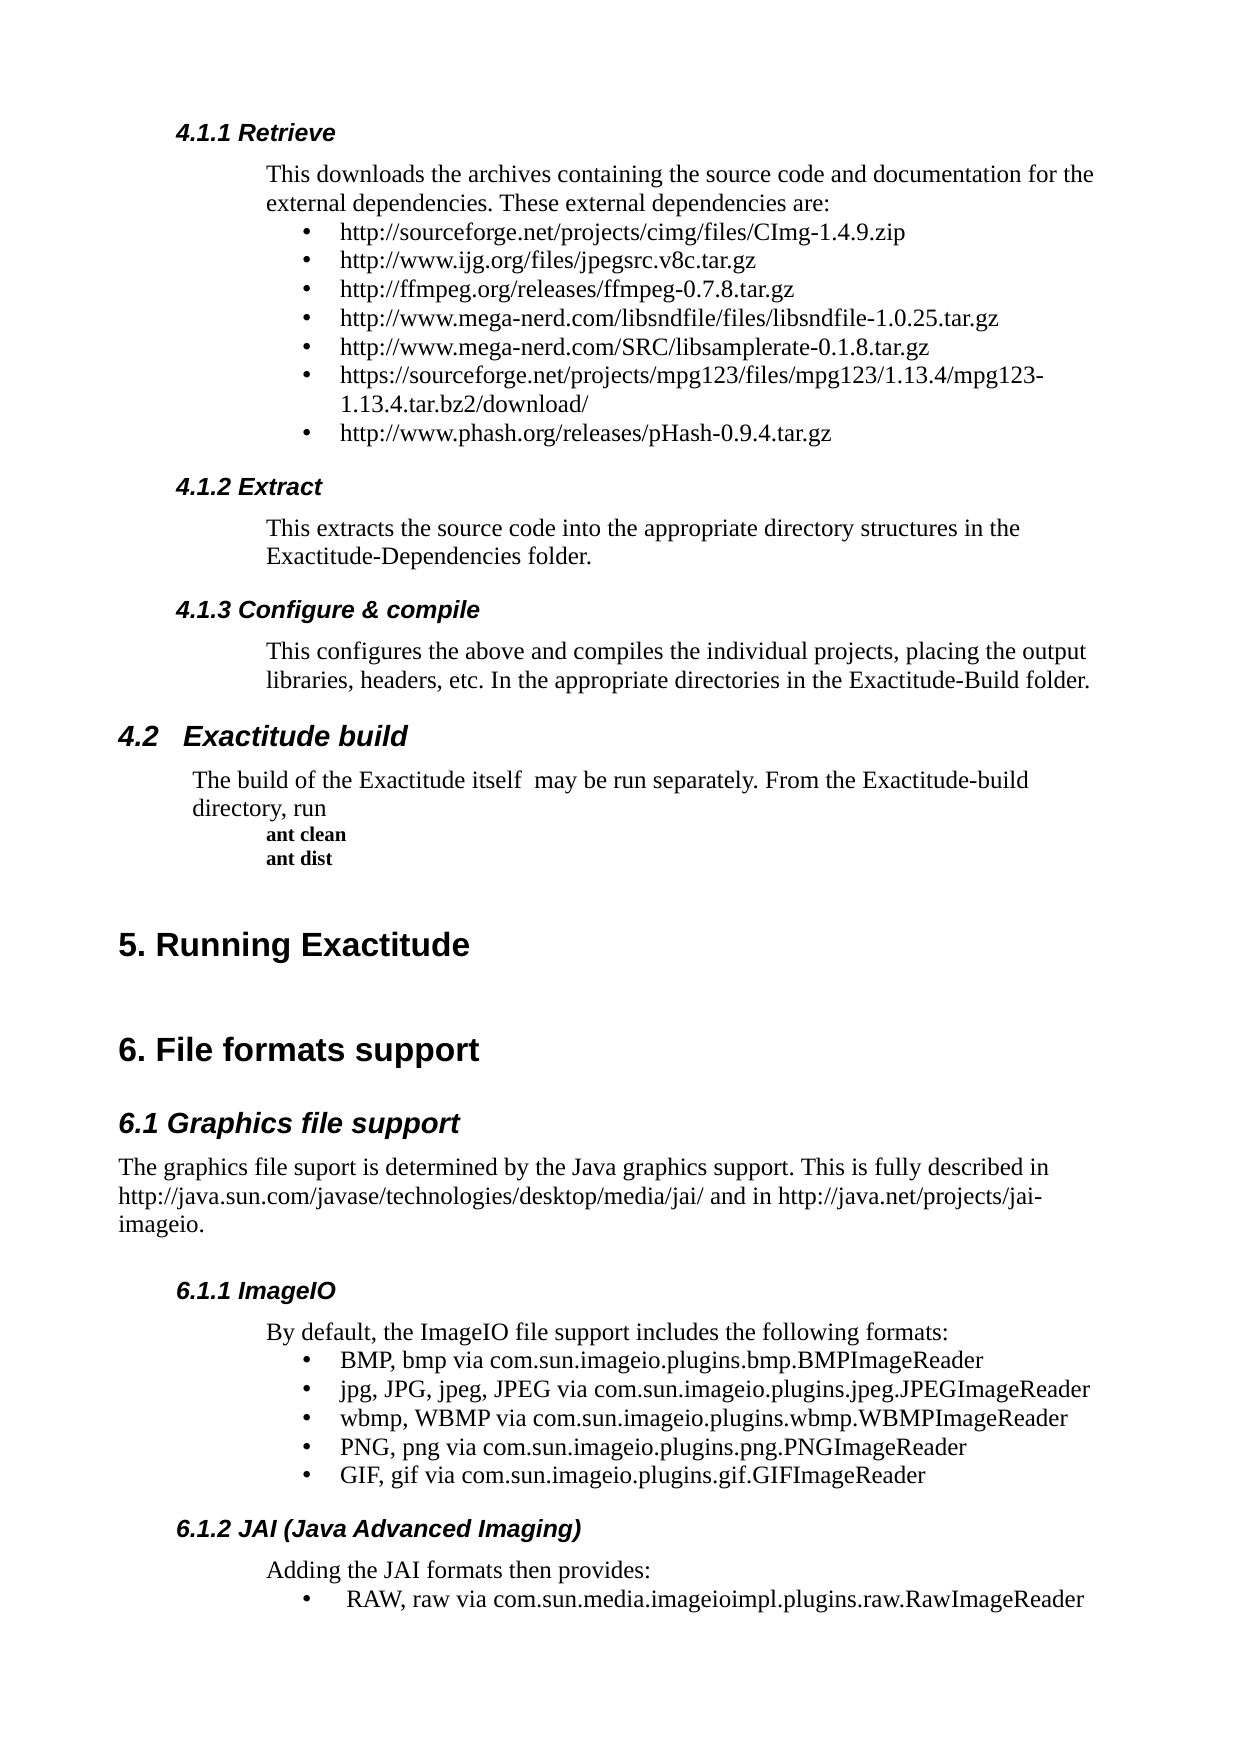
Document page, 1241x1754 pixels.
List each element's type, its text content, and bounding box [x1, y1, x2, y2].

text The graphics file suport is determined by the Java graphics support. This is fully described in http://java.sun.com/javase/technologies/desktop/media/jai/ and in http://java.net/projects/jai-imageio. [118, 1152, 1122, 1238]
list http://ffmpeg.org/releases/ffmpeg-0.7.8.tar.gz [302, 274, 1122, 303]
subtitle 5. Running Exactitude [118, 925, 1122, 963]
subtitle 6.1 Graphics file support [118, 1106, 1122, 1139]
list RAW, raw via com.sun.media.imageioimpl.plugins.raw.RawImageReader [302, 1584, 1122, 1613]
list PNG, png via com.sun.imageio.plugins.png.PNGImageReader [302, 1432, 1122, 1461]
list https://sourceforge.net/projects/mpg123/files/mpg123/1.13.4/mpg123-1.13.4.tar.bz2/download/ [302, 360, 1122, 418]
list http://www.mega-nerd.com/libsndfile/files/libsndfile-1.0.25.tar.gz [302, 303, 1122, 332]
list http://www.ijg.org/files/jpegsrc.v8c.tar.gz [302, 245, 1122, 274]
text This downloads the archives containing the source code and documentation for the external dependencies. These external dependencies are: [266, 159, 1122, 217]
text By default, the ImageIO file support includes the following formats: [266, 1317, 1122, 1346]
text ant clean [266, 822, 1063, 846]
list http://sourceforge.net/projects/cimg/files/CImg-1.4.9.zip [302, 217, 1122, 245]
list http://www.mega-nerd.com/SRC/libsamplerate-0.1.8.tar.gz [302, 332, 1122, 360]
subtitle 6. File formats support [118, 1030, 1122, 1068]
text This configures the above and compiles the individual projects, placing the output libraries, headers, etc. In the appropriate directories in the Exactitude-Build folder. [266, 636, 1122, 694]
list jpg, JPG, jpeg, JPEG via com.sun.imageio.plugins.jpeg.JPEGImageReader [302, 1374, 1122, 1403]
list GIF, gif via com.sun.imageio.plugins.gif.GIFImageReader [302, 1461, 1122, 1489]
subtitle 6.1.2 JAI (Java Advanced Imaging) [176, 1514, 1122, 1543]
subtitle 4.1.3 Configure & compile [176, 595, 1122, 624]
subtitle 4.1.2 Extract [176, 472, 1122, 500]
text This extracts the source code into the appropriate directory structures in the Exactitude-Dependencies folder. [266, 513, 1122, 570]
text ant dist [266, 846, 1063, 870]
subtitle 6.1.1 ImageIO [176, 1276, 1122, 1304]
list BMP, bmp via com.sun.imageio.plugins.bmp.BMPImageReader [302, 1346, 1122, 1374]
list http://www.phash.org/releases/pHash-0.9.4.tar.gz [302, 418, 1122, 447]
text Adding the JAI formats then provides: [266, 1555, 1122, 1584]
subtitle 4.2 Exactitude build [118, 719, 1122, 752]
subtitle 4.1.1 Retrieve [176, 118, 1122, 147]
text The build of the Exactitude itself may be run separately. From the Exactitude-build directory, run [192, 765, 1122, 822]
list wbmp, WBMP via com.sun.imageio.plugins.wbmp.WBMPImageReader [302, 1403, 1122, 1432]
